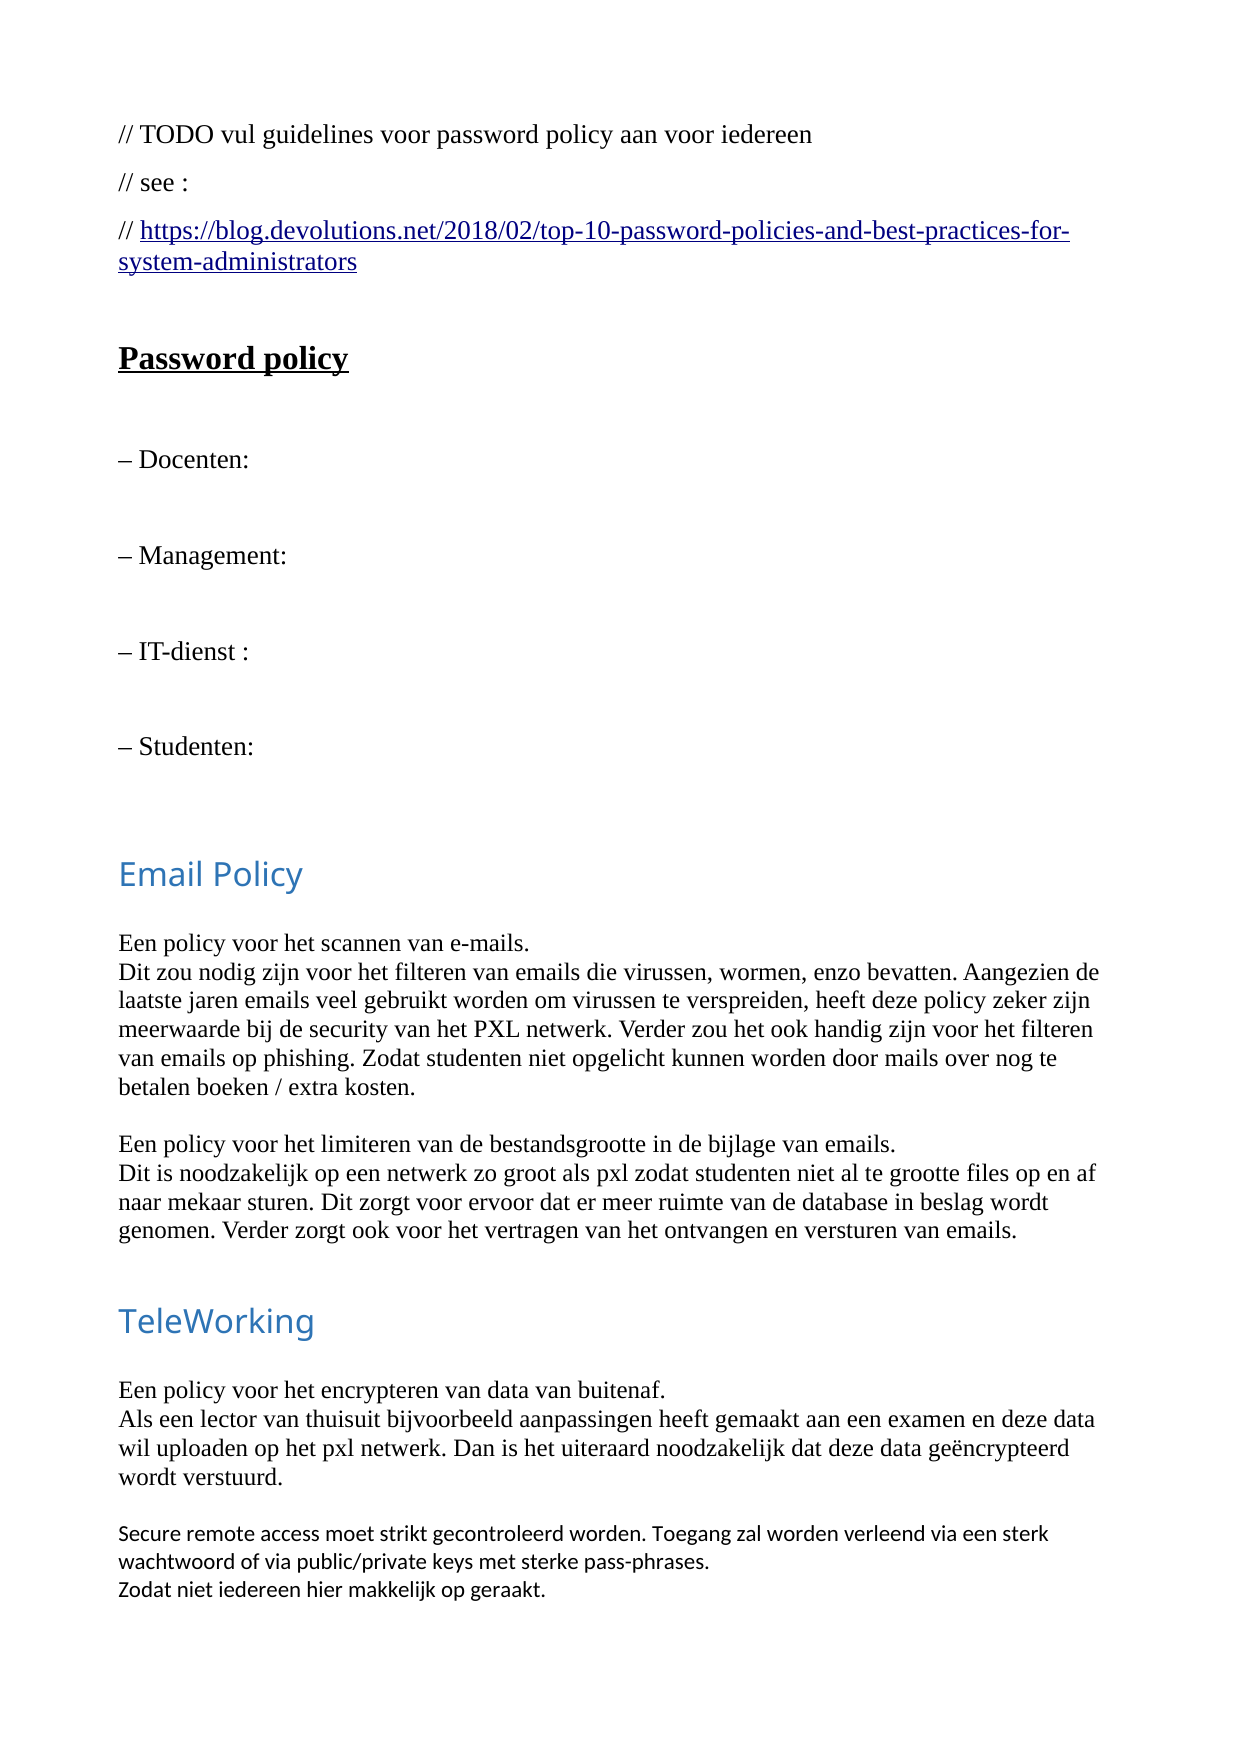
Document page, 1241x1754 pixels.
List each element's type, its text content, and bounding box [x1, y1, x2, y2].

text Zodat niet iedereen hier makkelijk op geraakt. [118, 1575, 1122, 1603]
text – Studenten: [118, 730, 1122, 761]
text Secure remote access moet strikt gecontroleerd worden. Toegang zal worden verleend via een sterk wachtwoord of via public/private keys met sterke pass-phrases. [118, 1519, 1122, 1575]
text – Docenten: [118, 443, 1122, 474]
subtitle Email Policy [118, 851, 1122, 896]
text – Management: [118, 539, 1122, 570]
text // see : [118, 166, 1122, 197]
text Password policy [118, 338, 1122, 376]
text Dit zou nodig zijn voor het filteren van emails die virussen, wormen, enzo bevatten. Aangezien de laatste jaren emails veel gebruikt worden om virussen te verspreiden, heeft deze policy zeker zijn meerwaarde bij de security van het PXL netwerk. Verder zou het ook handig zijn voor het filteren van emails op phishing. Zodat studenten niet opgelicht kunnen worden door mails over nog te betalen boeken / extra kosten. [118, 957, 1122, 1101]
text Een policy voor het encrypteren van data van buitenaf. [118, 1375, 1122, 1404]
text // https://blog.devolutions.net/2018/02/top-10-password-policies-and-best-practices-for-system-administrators [118, 214, 1122, 276]
text Dit is noodzakelijk op een netwerk zo groot als pxl zodat studenten niet al te grootte files op en af naar mekaar sturen. Dit zorgt voor ervoor dat er meer ruimte van de database in beslag wordt genomen. Verder zorgt ook voor het vertragen van het ontvangen en versturen van emails. [118, 1158, 1122, 1244]
text Een policy voor het scannen van e-mails. [118, 928, 1122, 957]
text // TODO vul guidelines voor password policy aan voor iedereen [118, 118, 1122, 149]
text Een policy voor het limiteren van de bestandsgrootte in de bijlage van emails. [118, 1129, 1122, 1158]
subtitle TeleWorking [118, 1298, 1122, 1343]
text – IT-dienst : [118, 634, 1122, 666]
text Als een lector van thuisuit bijvoorbeeld aanpassingen heeft gemaakt aan een examen en deze data wil uploaden op het pxl netwerk. Dan is het uiteraard noodzakelijk dat deze data geëncrypteerd wordt verstuurd. [118, 1404, 1122, 1490]
